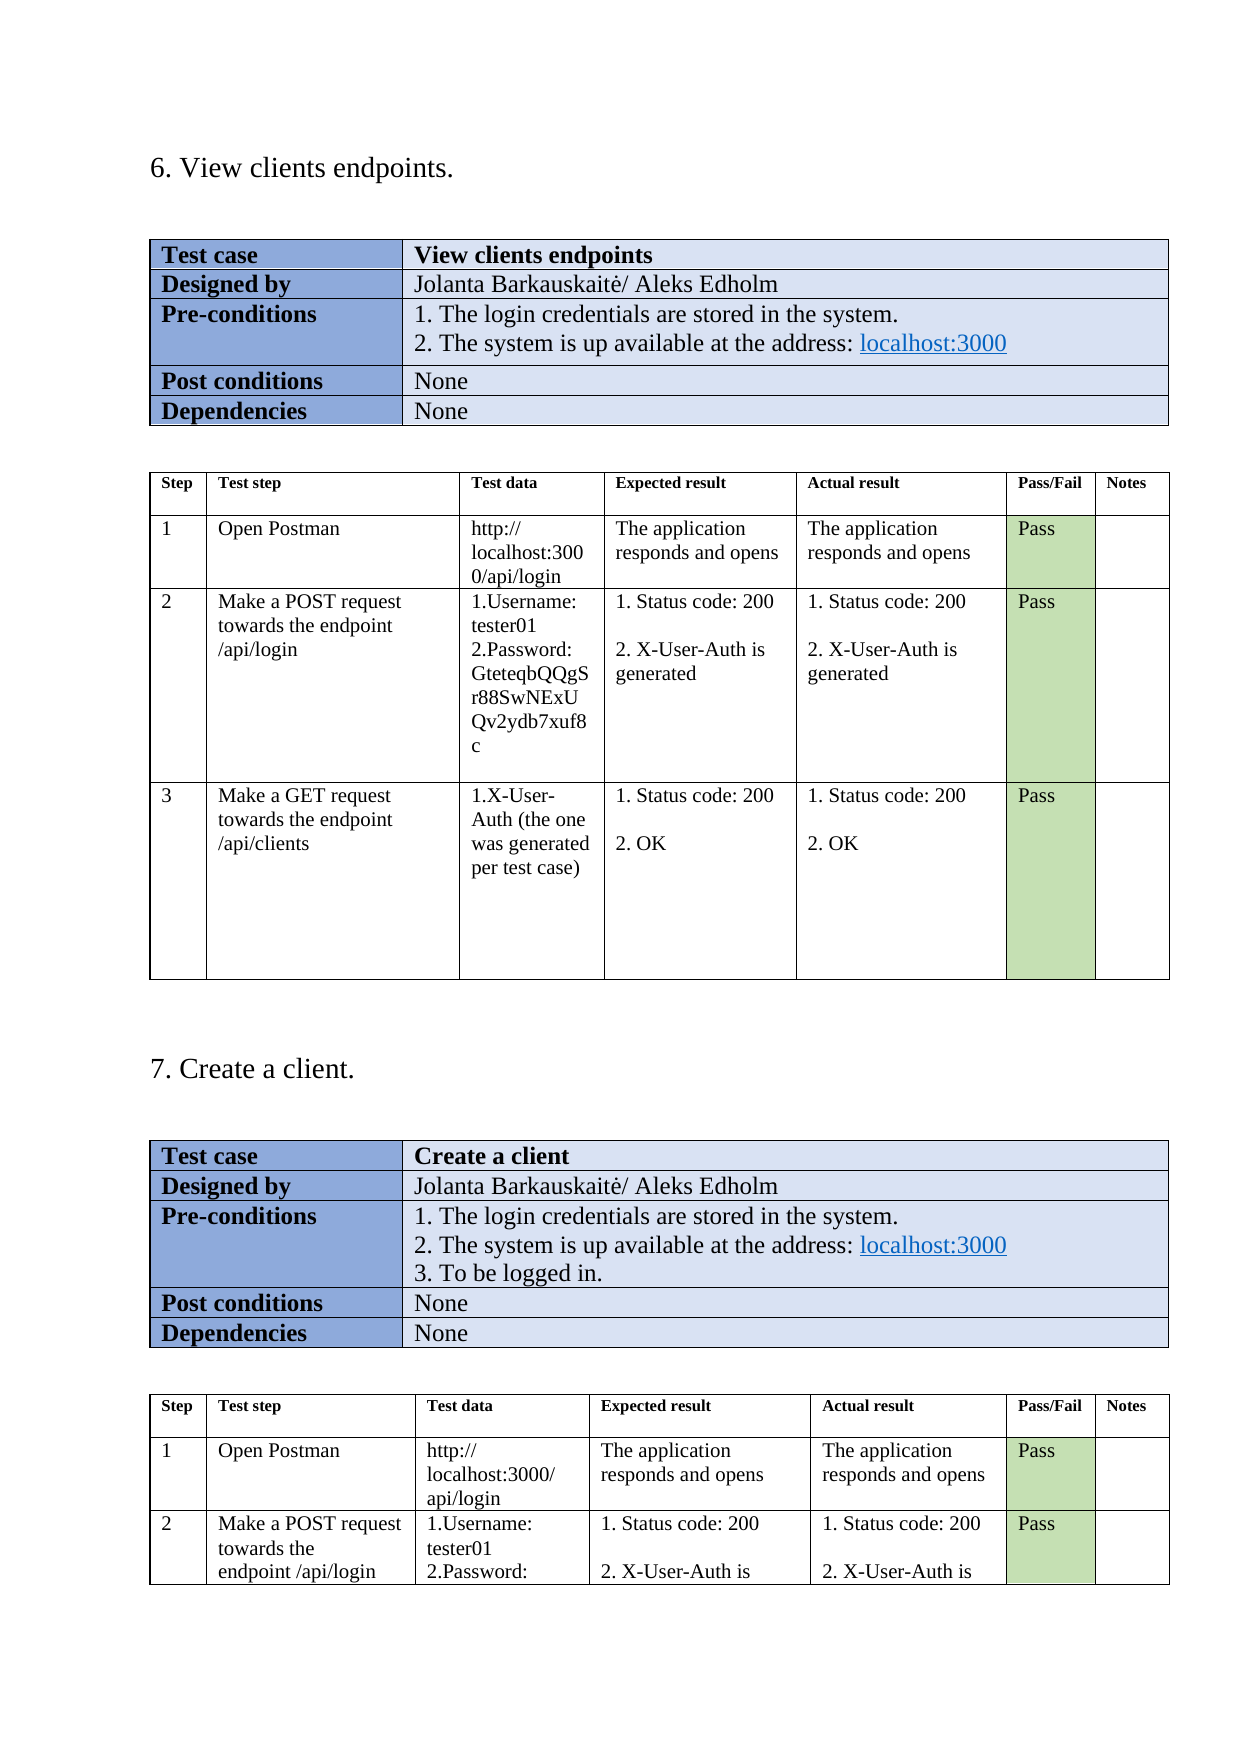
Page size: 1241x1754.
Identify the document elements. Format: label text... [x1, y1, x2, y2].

table_cell http://localhost:3000/api/login [416, 1438, 589, 1510]
table_cell http://localhost:3000/api/login [460, 516, 604, 588]
table_cell 1. The login credentials are stored in the system. 2. The system is up available at the address: localhost:3000 [403, 299, 1168, 365]
table_cell Make a POST request towards the endpoint /api/login [207, 589, 459, 782]
table_header Test data [416, 1395, 589, 1437]
subtitle 6. View clients endpoints. [150, 150, 1090, 183]
table_cell Post conditions [151, 366, 402, 395]
table_cell Pre-conditions [151, 1201, 402, 1287]
table_header Pass/Fail [1007, 1395, 1095, 1437]
table_header View clients endpoints [403, 240, 1168, 268]
table_cell Open Postman [207, 1438, 415, 1510]
table_cell Pass [1007, 516, 1095, 588]
table_header Test case [151, 240, 402, 268]
table_header Notes [1096, 1395, 1169, 1437]
table_cell Make a GET request towards the endpoint /api/clients [207, 783, 459, 979]
table_cell [1096, 1438, 1169, 1510]
table_header Actual result [811, 1395, 1006, 1437]
table_cell Make a POST request towards the endpoint /api/login [207, 1511, 415, 1583]
table_header Test data [460, 473, 604, 515]
table_cell The application responds and opens [797, 516, 1006, 588]
table_header Test step [207, 1395, 415, 1437]
table_cell 1. Status code: 200 2. X-User-Auth is [590, 1511, 810, 1583]
table_cell None [403, 1318, 1168, 1347]
table_cell Jolanta Barkauskaitė/ Aleks Edholm [403, 270, 1168, 298]
table_cell Pass [1007, 1438, 1095, 1510]
table_cell 1. Status code: 200 2. X-User-Auth is generated [797, 589, 1006, 782]
table_cell Pass [1007, 589, 1095, 782]
table_cell 3 [151, 783, 206, 979]
table_cell Designed by [151, 1171, 402, 1200]
table_cell None [403, 366, 1168, 395]
table_header Step [151, 473, 206, 515]
table_cell 1. Status code: 200 2. X-User-Auth is [811, 1511, 1006, 1583]
table_cell 1. Status code: 200 2. X-User-Auth is generated [605, 589, 796, 782]
table_header Pass/Fail [1007, 473, 1095, 515]
table_header Actual result [797, 473, 1006, 515]
table_cell Dependencies [151, 1318, 402, 1347]
table_cell 2 [151, 1511, 206, 1583]
table_header Create a client [403, 1141, 1168, 1170]
table_cell [1096, 1511, 1169, 1583]
table_header Test step [207, 473, 459, 515]
table_cell Pre-conditions [151, 299, 402, 365]
table_cell Jolanta Barkauskaitė/ Aleks Edholm [403, 1171, 1168, 1200]
subtitle 7. Create a client. [150, 1052, 1090, 1085]
table_cell 1. Status code: 200 2. OK [605, 783, 796, 979]
table_header Step [151, 1395, 206, 1437]
table_cell The application responds and opens [590, 1438, 810, 1510]
table_cell 1 [151, 1438, 206, 1510]
table_cell Designed by [151, 270, 402, 298]
table_cell Pass [1007, 783, 1095, 979]
table_header Expected result [590, 1395, 810, 1437]
table_cell Dependencies [151, 396, 402, 424]
table_cell Open Postman [207, 516, 459, 588]
table_cell The application responds and opens [605, 516, 796, 588]
table_cell 2 [151, 589, 206, 782]
table_cell [1096, 783, 1169, 979]
table_cell 1.Username: tester01 2.Password: GteteqbQQgSr88SwNExUQv2ydb7xuf8c [460, 589, 604, 782]
table_cell 1. Status code: 200 2. OK [797, 783, 1006, 979]
table_cell [1096, 516, 1169, 588]
table_cell Post conditions [151, 1288, 402, 1317]
table_cell The application responds and opens [811, 1438, 1006, 1510]
table_cell 1.X-User-Auth (the one was generated per test case) [460, 783, 604, 979]
table_cell [1096, 589, 1169, 782]
table_cell 1.Username: tester01 2.Password: [416, 1511, 589, 1583]
table_header Expected result [605, 473, 796, 515]
table_header Test case [151, 1141, 402, 1170]
table_cell 1. The login credentials are stored in the system. 2. The system is up available at the address: localhost:3000 3. To be logged in. [403, 1201, 1168, 1287]
table_cell 1 [151, 516, 206, 588]
table_header Notes [1096, 473, 1169, 515]
table_cell None [403, 396, 1168, 424]
table_cell None [403, 1288, 1168, 1317]
table_cell Pass [1007, 1511, 1095, 1583]
